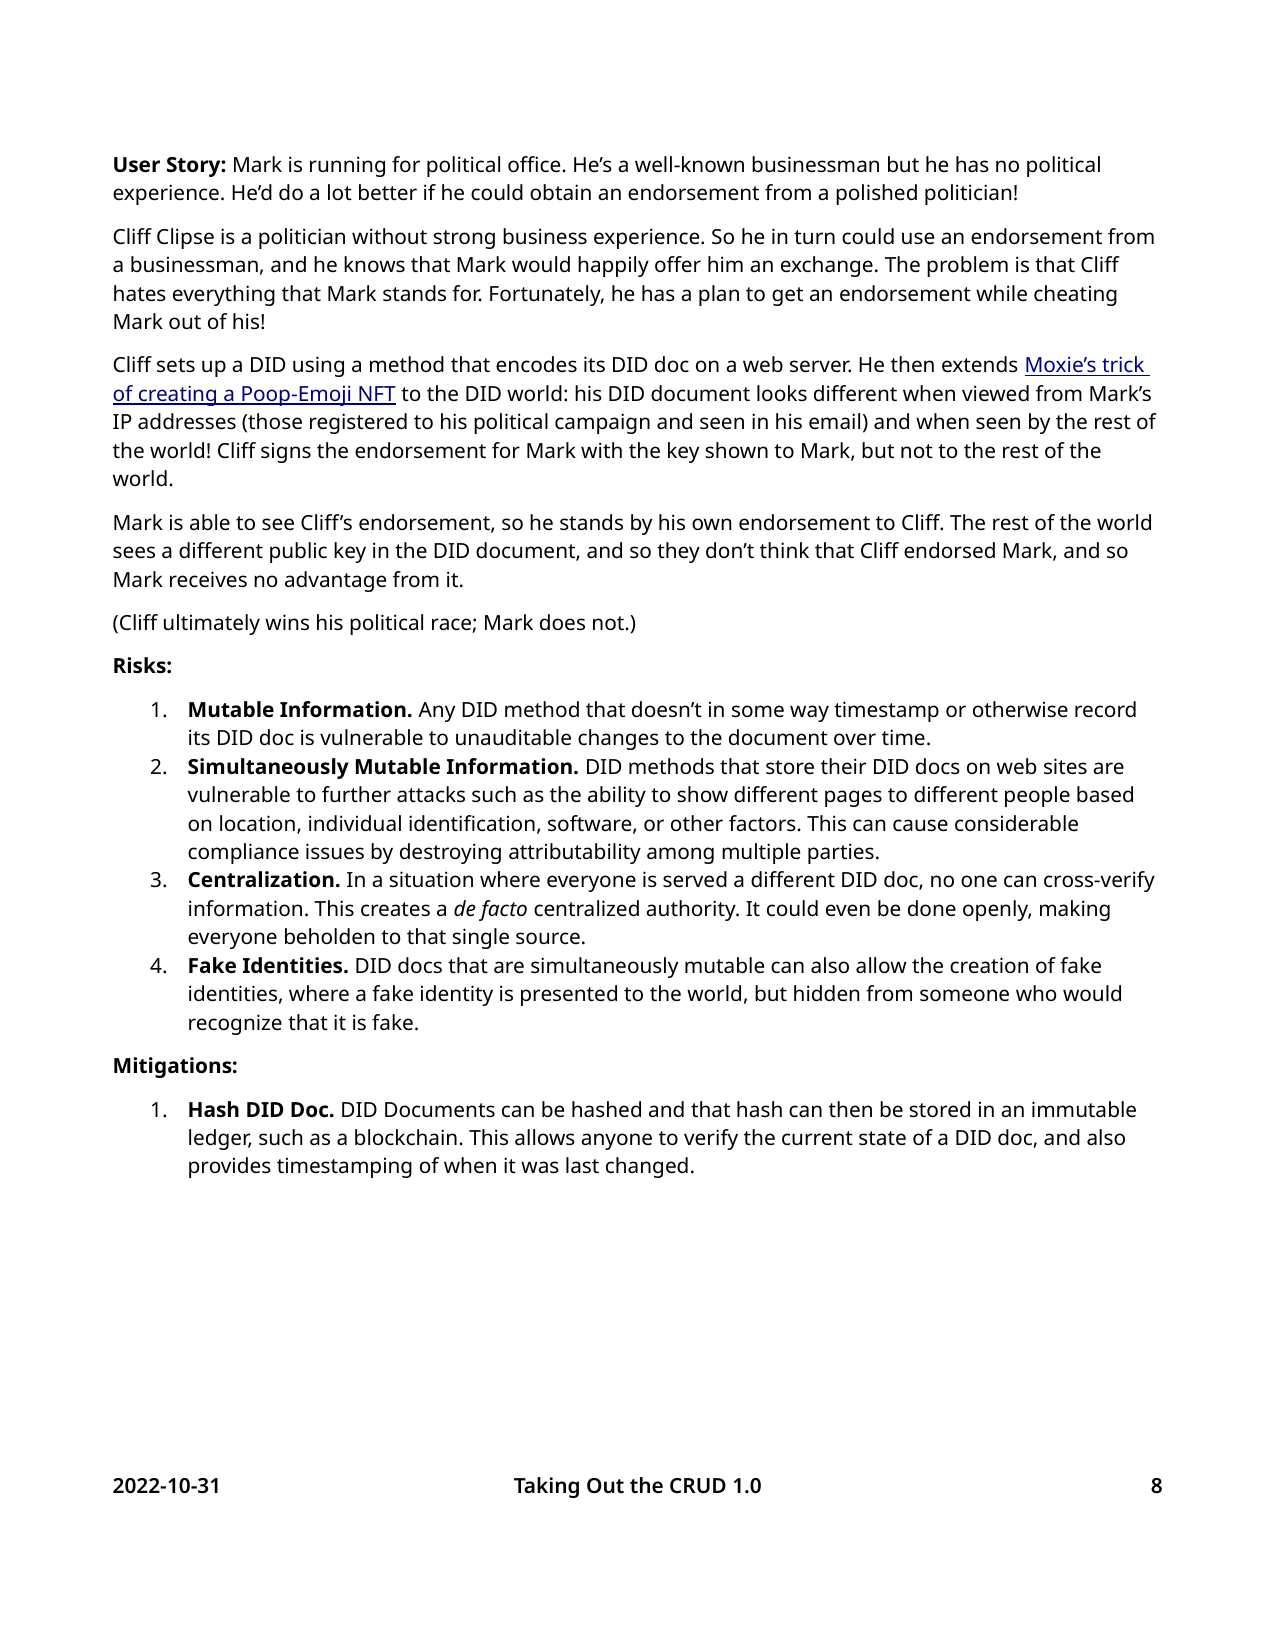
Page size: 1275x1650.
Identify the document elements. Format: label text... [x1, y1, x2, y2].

text User Story: Mark is running for political office. He’s a well-known businessman but he has no political experience. He’d do a lot better if he could obtain an endorsement from a polished politician! [112, 150, 1162, 207]
text Mitigations: [112, 1051, 1162, 1080]
text Mark is able to see Cliff’s endorsement, so he stands by his own endorsement to Cliff. The rest of the world sees a different public key in the DID document, and so they don’t think that Cliff endorsed Mark, and so Mark receives no advantage from it. [112, 508, 1162, 593]
text (Cliff ultimately wins his political race; Mark does not.) [112, 608, 1162, 637]
list Simultaneously Mutable Information. DID methods that store their DID docs on web sites are vulnerable to further attacks such as the ability to show different pages to different people based on location, individual identification, software, or other factors. This can cause considerable compliance issues by destroying attributability among multiple parties. [150, 752, 1162, 866]
list Hash DID Doc. DID Documents can be hashed and that hash can then be stored in an immutable ledger, such as a blockchain. This allows anyone to verify the current state of a DID doc, and also provides timestamping of when it was last changed. [150, 1095, 1162, 1180]
text Cliff sets up a DID using a method that encodes its DID doc on a web server. He then extends Moxie’s trick of creating a Poop-Emoji NFT to the DID world: his DID document looks different when viewed from Mark’s IP addresses (those registered to his political campaign and seen in his email) and when seen by the rest of the world! Cliff signs the endorsement for Mark with the key shown to Mark, but not to the rest of the world. [112, 351, 1162, 493]
list Centralization. In a situation where everyone is served a different DID doc, no one can cross-verify information. This creates a de facto centralized authority. It could even be done openly, making everyone beholden to that single source. [150, 866, 1162, 951]
text Cliff Clipse is a politician without strong business experience. So he in turn could use an endorsement from a businessman, and he knows that Mark would happily offer him an exchange. The problem is that Cliff hates everything that Mark stands for. Fortunately, he has a plan to get an endorsement while cheating Mark out of his! [112, 222, 1162, 336]
text Risks: [112, 652, 1162, 680]
list Fake Identities. DID docs that are simultaneously mutable can also allow the creation of fake identities, where a fake identity is presented to the world, but hidden from someone who would recognize that it is fake. [150, 951, 1162, 1036]
list Mutable Information. Any DID method that doesn’t in some way timestamp or otherwise record its DID doc is vulnerable to unauditable changes to the document over time. [150, 695, 1162, 752]
